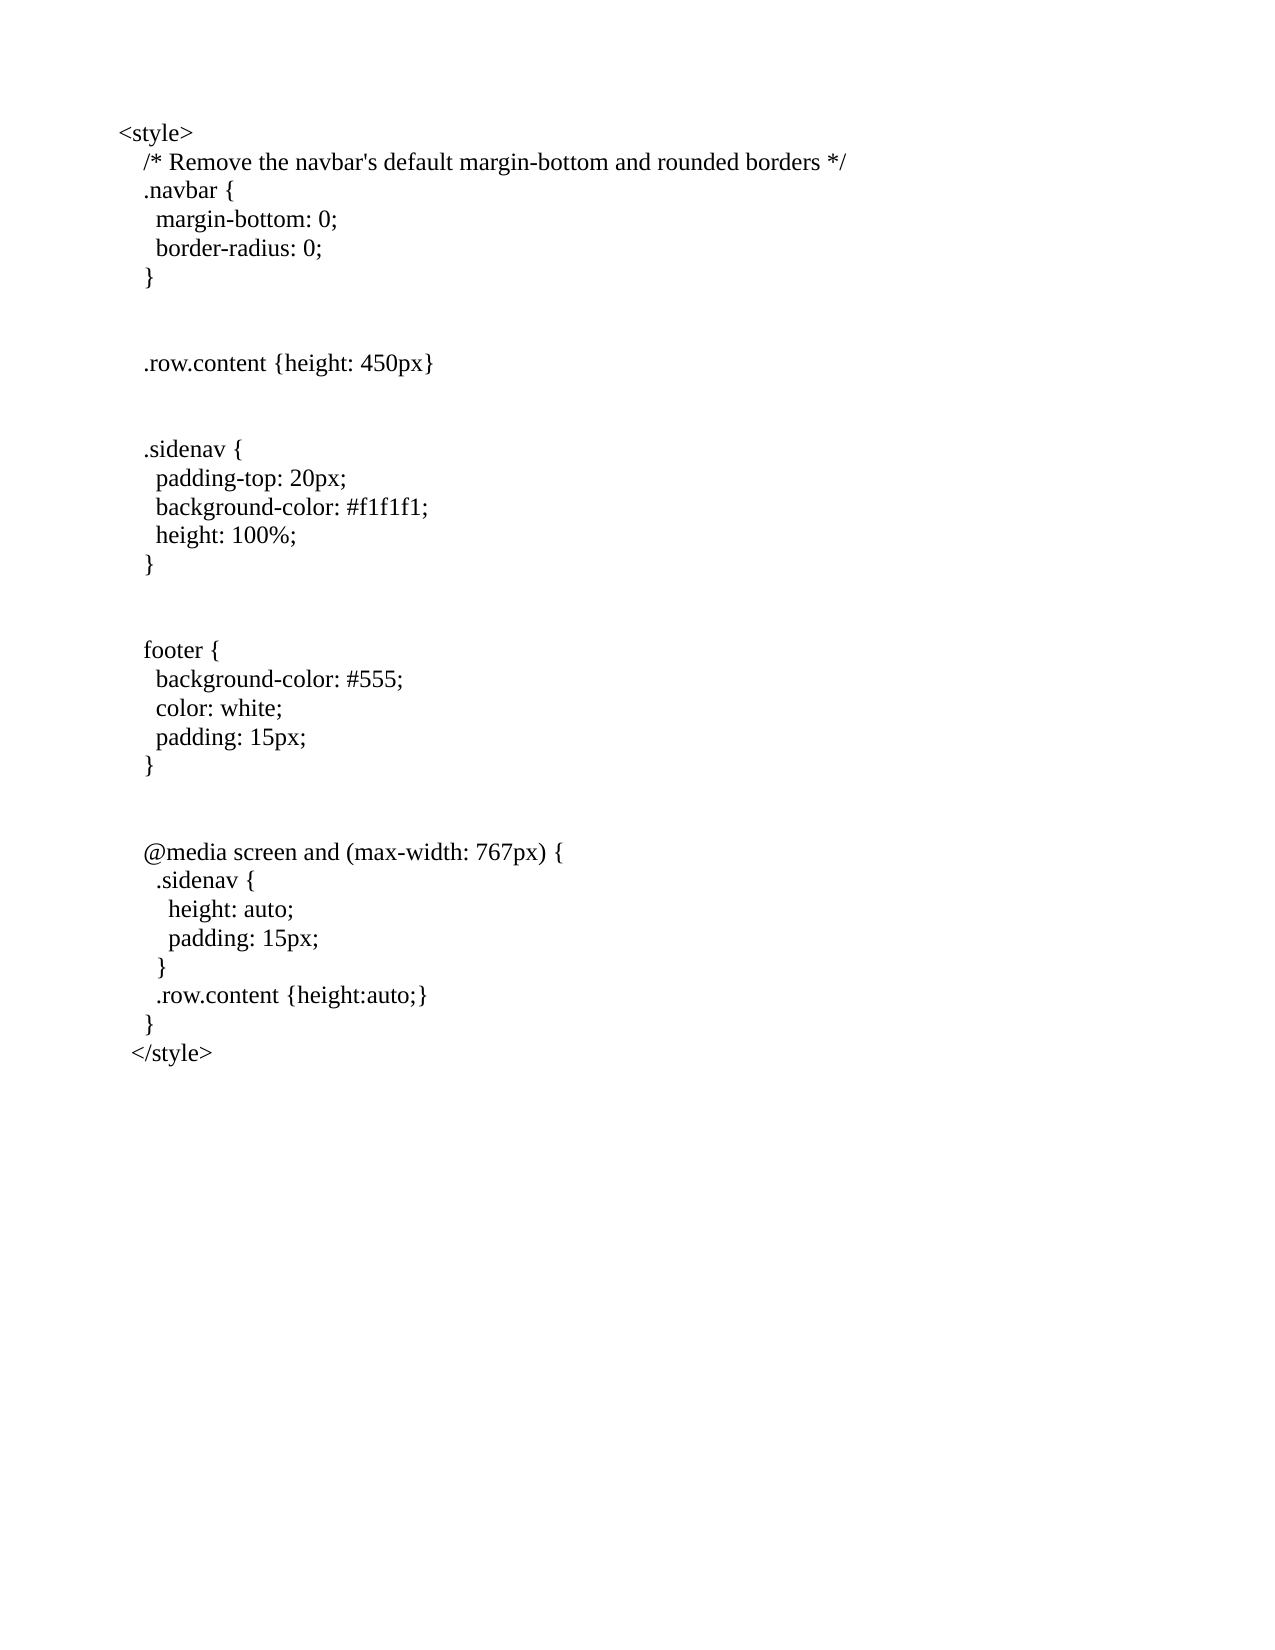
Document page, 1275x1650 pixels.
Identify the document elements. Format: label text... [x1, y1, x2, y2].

text height: 100%; [118, 521, 1157, 549]
text color: white; [118, 693, 1157, 722]
text } [118, 262, 1157, 291]
text .sidenav { [118, 434, 1157, 463]
text } [118, 751, 1157, 779]
text footer { [118, 636, 1157, 664]
text .row.content {height:auto;} [118, 981, 1157, 1009]
text } [118, 952, 1157, 981]
text <style> [118, 118, 1157, 147]
text } [118, 1009, 1157, 1038]
text padding-top: 20px; [118, 463, 1157, 492]
text } [118, 549, 1157, 578]
text </style> [118, 1038, 1157, 1067]
text .sidenav { [118, 866, 1157, 894]
text /* Remove the navbar's default margin-bottom and rounded borders */ [118, 147, 1157, 176]
text .navbar { [118, 176, 1157, 204]
text background-color: #f1f1f1; [118, 492, 1157, 521]
text .row.content {height: 450px} [118, 348, 1157, 377]
text background-color: #555; [118, 664, 1157, 693]
text border-radius: 0; [118, 233, 1157, 262]
text padding: 15px; [118, 722, 1157, 751]
text @media screen and (max-width: 767px) { [118, 837, 1157, 866]
text margin-bottom: 0; [118, 204, 1157, 233]
text height: auto; [118, 894, 1157, 923]
text padding: 15px; [118, 923, 1157, 952]
